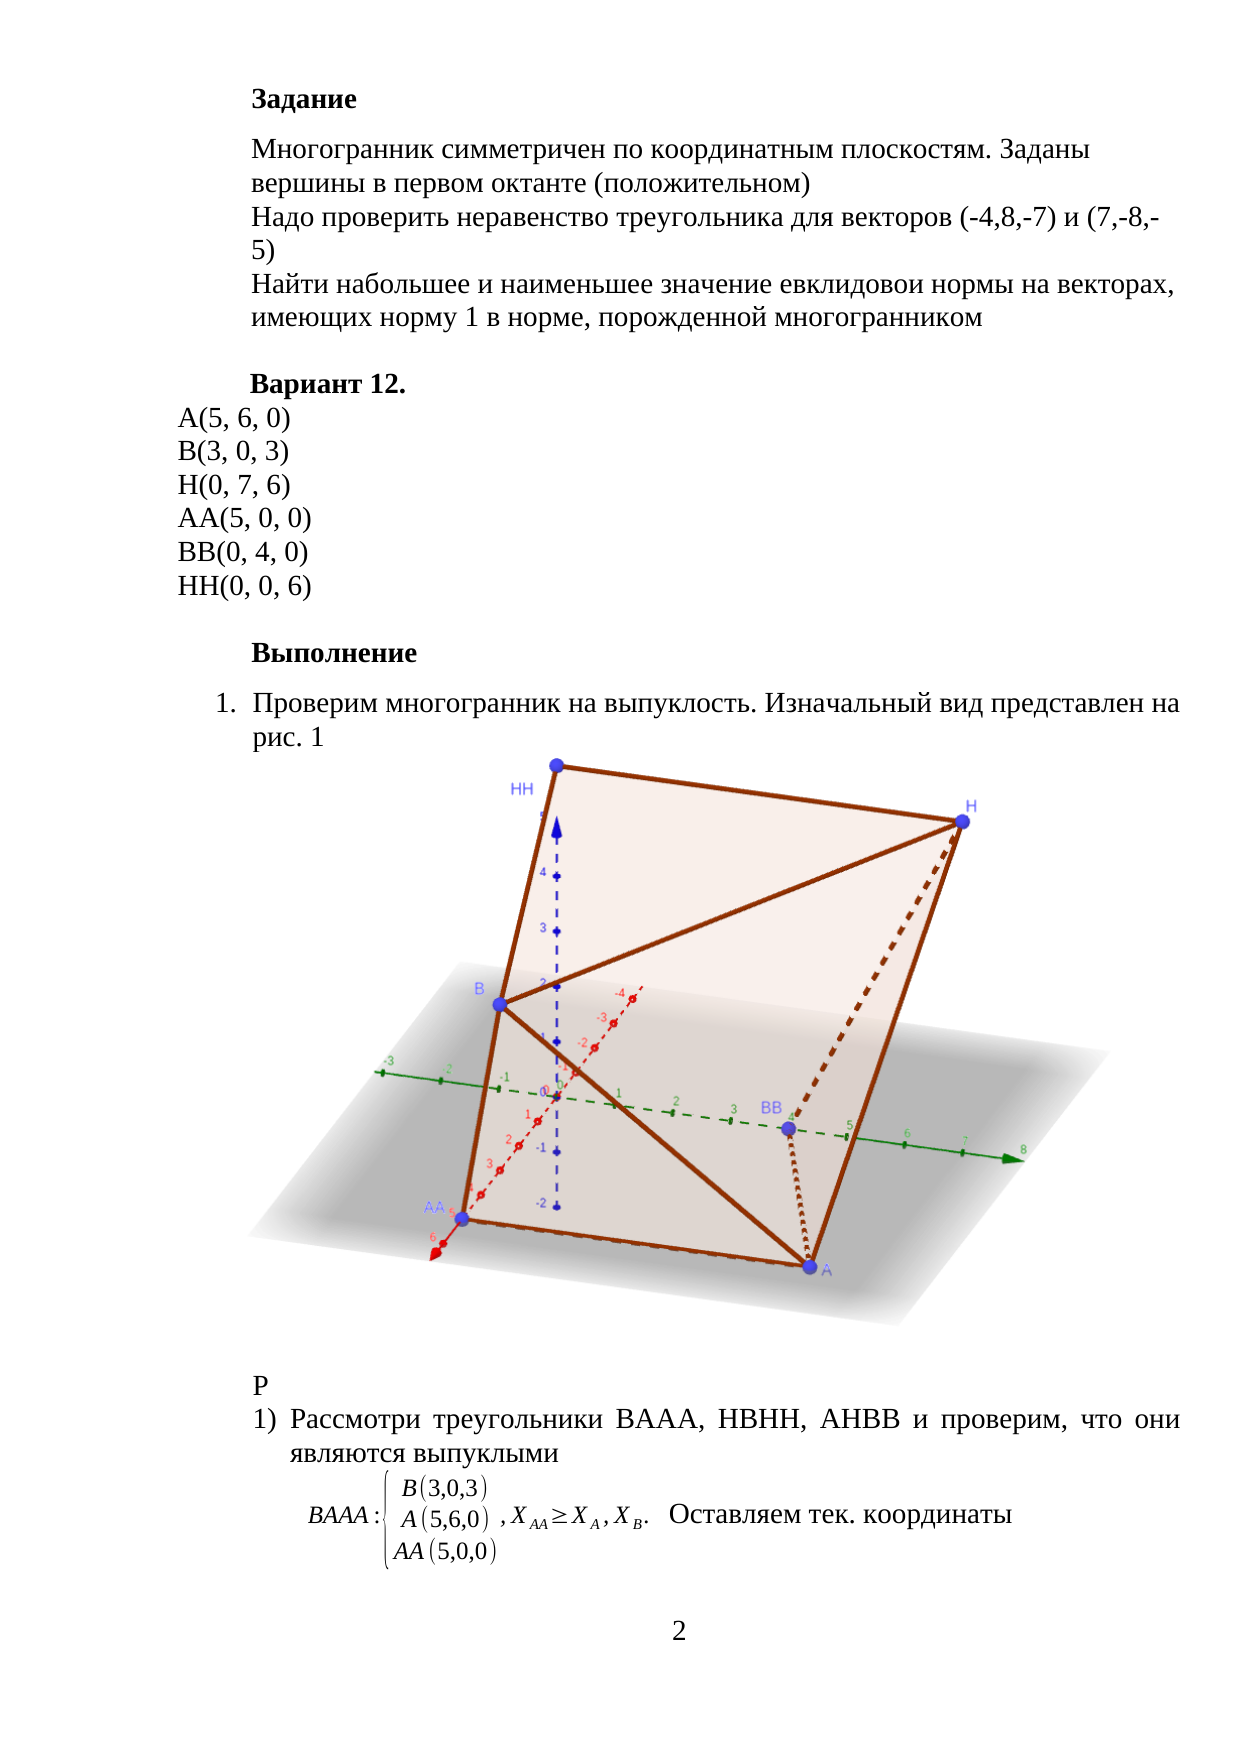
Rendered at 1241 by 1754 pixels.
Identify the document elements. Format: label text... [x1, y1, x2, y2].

list Оставляем тек. координаты [252, 1468, 1181, 1570]
picture [196, 752, 1163, 1368]
text H(0, 7, 6) [177, 467, 1181, 501]
list Многогранник симметричен по координатным плоскостям. Заданы вершины в первом октанте (положительном) [221, 132, 1181, 199]
text AA(5, 0, 0) [177, 501, 1181, 534]
list Р [215, 752, 1181, 1401]
text Задание [177, 81, 1181, 115]
text Выполнение [177, 635, 1181, 668]
list Надо проверить неравенство треугольника для векторов (-4,8,-7) и (7,-8,-5) [221, 199, 1181, 266]
list Рассмотри треугольники BAAA, HBHH, AHBB и проверим, что они являются выпуклыми [252, 1401, 1181, 1468]
text A(5, 6, 0) [177, 400, 1181, 433]
text HH(0, 0, 6) [177, 568, 1181, 601]
list Найти набольшее и наименьшее значение евклидовои нормы на векторах, имеющих норму 1 в норме, порожденной многогранником [221, 266, 1181, 333]
list Проверим многогранник на выпуклость. Изначальный вид представлен на рис. 1 [215, 685, 1181, 752]
text B(3, 0, 3) [177, 433, 1181, 467]
text BB(0, 4, 0) [177, 534, 1181, 568]
text Вариант 12. [177, 366, 1181, 400]
